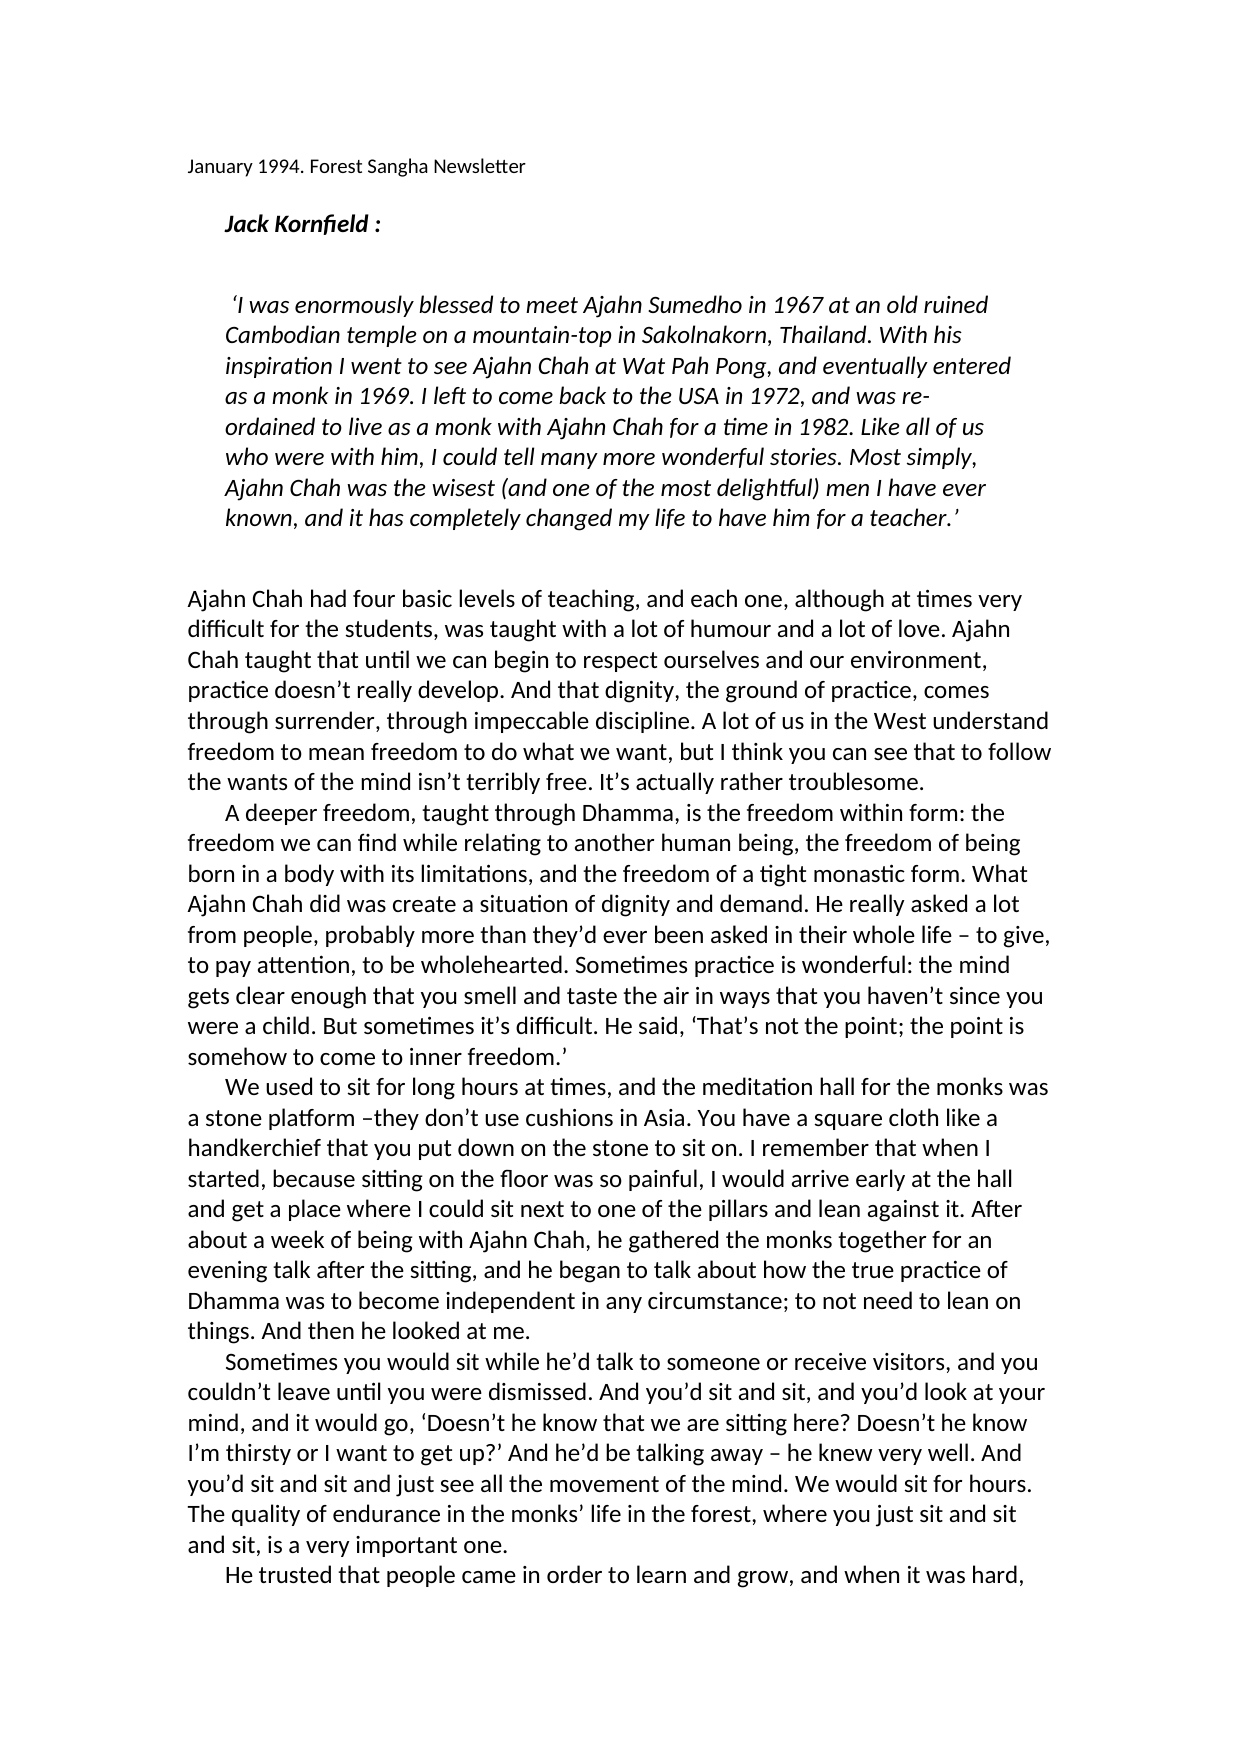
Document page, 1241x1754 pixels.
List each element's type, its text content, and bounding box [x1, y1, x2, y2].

text We used to sit for long hours at times, and the meditation hall for the monks was a stone platform –they don’t use cushions in Asia. You have a square cloth like a handkerchief that you put down on the stone to sit on. I remember that when I started, because sitting on the floor was so painful, I would arrive early at the hall and get a place where I could sit next to one of the pillars and lean against it. After about a week of being with Ajahn Chah, he gathered the monks together for an evening talk after the sitting, and he began to talk about how the true practice of Dhamma was to become independent in any circumstance; to not need to lean on things. And then he looked at me. [187, 1071, 1053, 1346]
text He trusted that people came in order to learn and grow, and when it was hard, [187, 1560, 1053, 1590]
text Sometimes you would sit while he’d talk to someone or receive visitors, and you couldn’t leave until you were dismissed. And you’d sit and sit, and you’d look at your mind, and it would go, ‘Doesn’t he know that we are sitting here? Doesn’t he know I’m thirsty or I want to get up?’ And he’d be talking away – he knew very well. And you’d sit and sit and just see all the movement of the mind. We would sit for hours. The quality of endurance in the monks’ life in the forest, where you just sit and sit and sit, is a very important one. [187, 1346, 1053, 1560]
text ‘I was enormously blessed to meet Ajahn Sumedho in 1967 at an old ruined Cambodian temple on a mountain-top in Sakolnakorn, Thailand. With his inspiration I went to see Ajahn Chah at Wat Pah Pong, and eventually entered as a monk in 1969. I left to come back to the USA in 1972, and was re-ordained to live as a monk with Ajahn Chah for a time in 1982. Like all of us who were with him, I could tell many more wonderful stories. Most simply, Ajahn Chah was the wisest (and one of the most delightful) men I have ever known, and it has completely changed my life to have him for a teacher.’ [225, 289, 1015, 533]
text Ajahn Chah had four basic levels of teaching, and each one, although at times very difficult for the students, was taught with a lot of humour and a lot of love. Ajahn Chah taught that until we can begin to respect ourselves and our environment, practice doesn’t really develop. And that dignity, the ground of practice, comes through surrender, through impeccable discipline. A lot of us in the West understand freedom to mean freedom to do what we want, but I think you can see that to follow the wants of the mind isn’t terribly free. It’s actually rather troublesome. [187, 583, 1053, 797]
text Jack Kornfield : [225, 208, 1015, 239]
text January 1994. Forest Sangha Newsletter [187, 150, 1053, 179]
text A deeper freedom, taught through Dhamma, is the freedom within form: the freedom we can find while relating to another human being, the freedom of being born in a body with its limitations, and the freedom of a tight monastic form. What Ajahn Chah did was create a situation of dignity and demand. He really asked a lot from people, probably more than they’d ever been asked in their whole life – to give, to pay attention, to be wholehearted. Sometimes practice is wonderful: the mind gets clear enough that you smell and taste the air in ways that you haven’t since you were a child. But sometimes it’s difficult. He said, ‘That’s not the point; the point is somehow to come to inner freedom.’ [187, 797, 1053, 1071]
